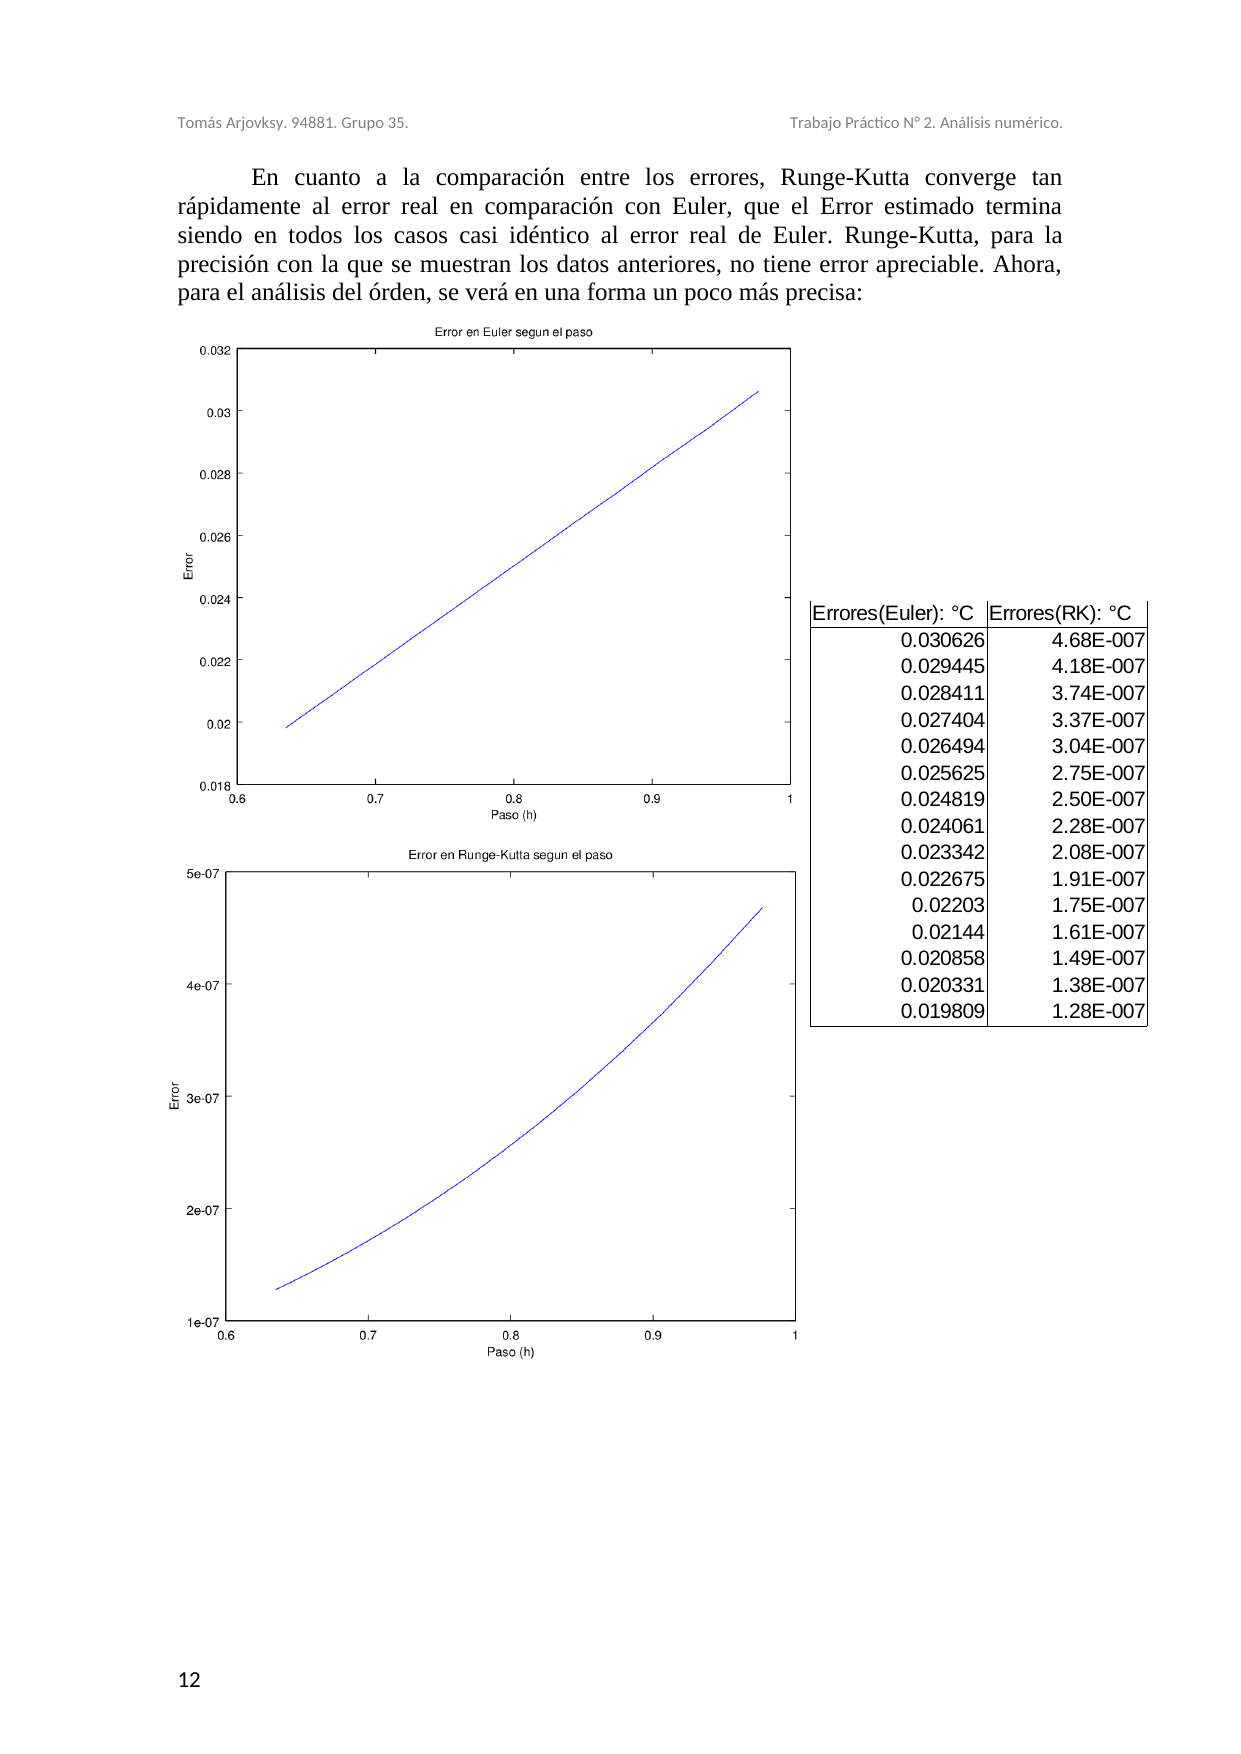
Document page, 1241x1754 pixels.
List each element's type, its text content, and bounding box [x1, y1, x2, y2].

picture [811, 628, 865, 1026]
text En cuanto a la comparación entre los errores, Runge-Kutta converge tan rápidamente al error real en comparación con Euler, que el Error estimado termina siendo en todos los casos casi idéntico al error real de Euler. Runge-Kutta, para la precisión con la que se muestran los datos anteriores, no tiene error apreciable. Ahora, para el análisis del órden, se verá en una forma un poco más precisa: [177, 162, 1063, 306]
picture [130, 308, 865, 1381]
